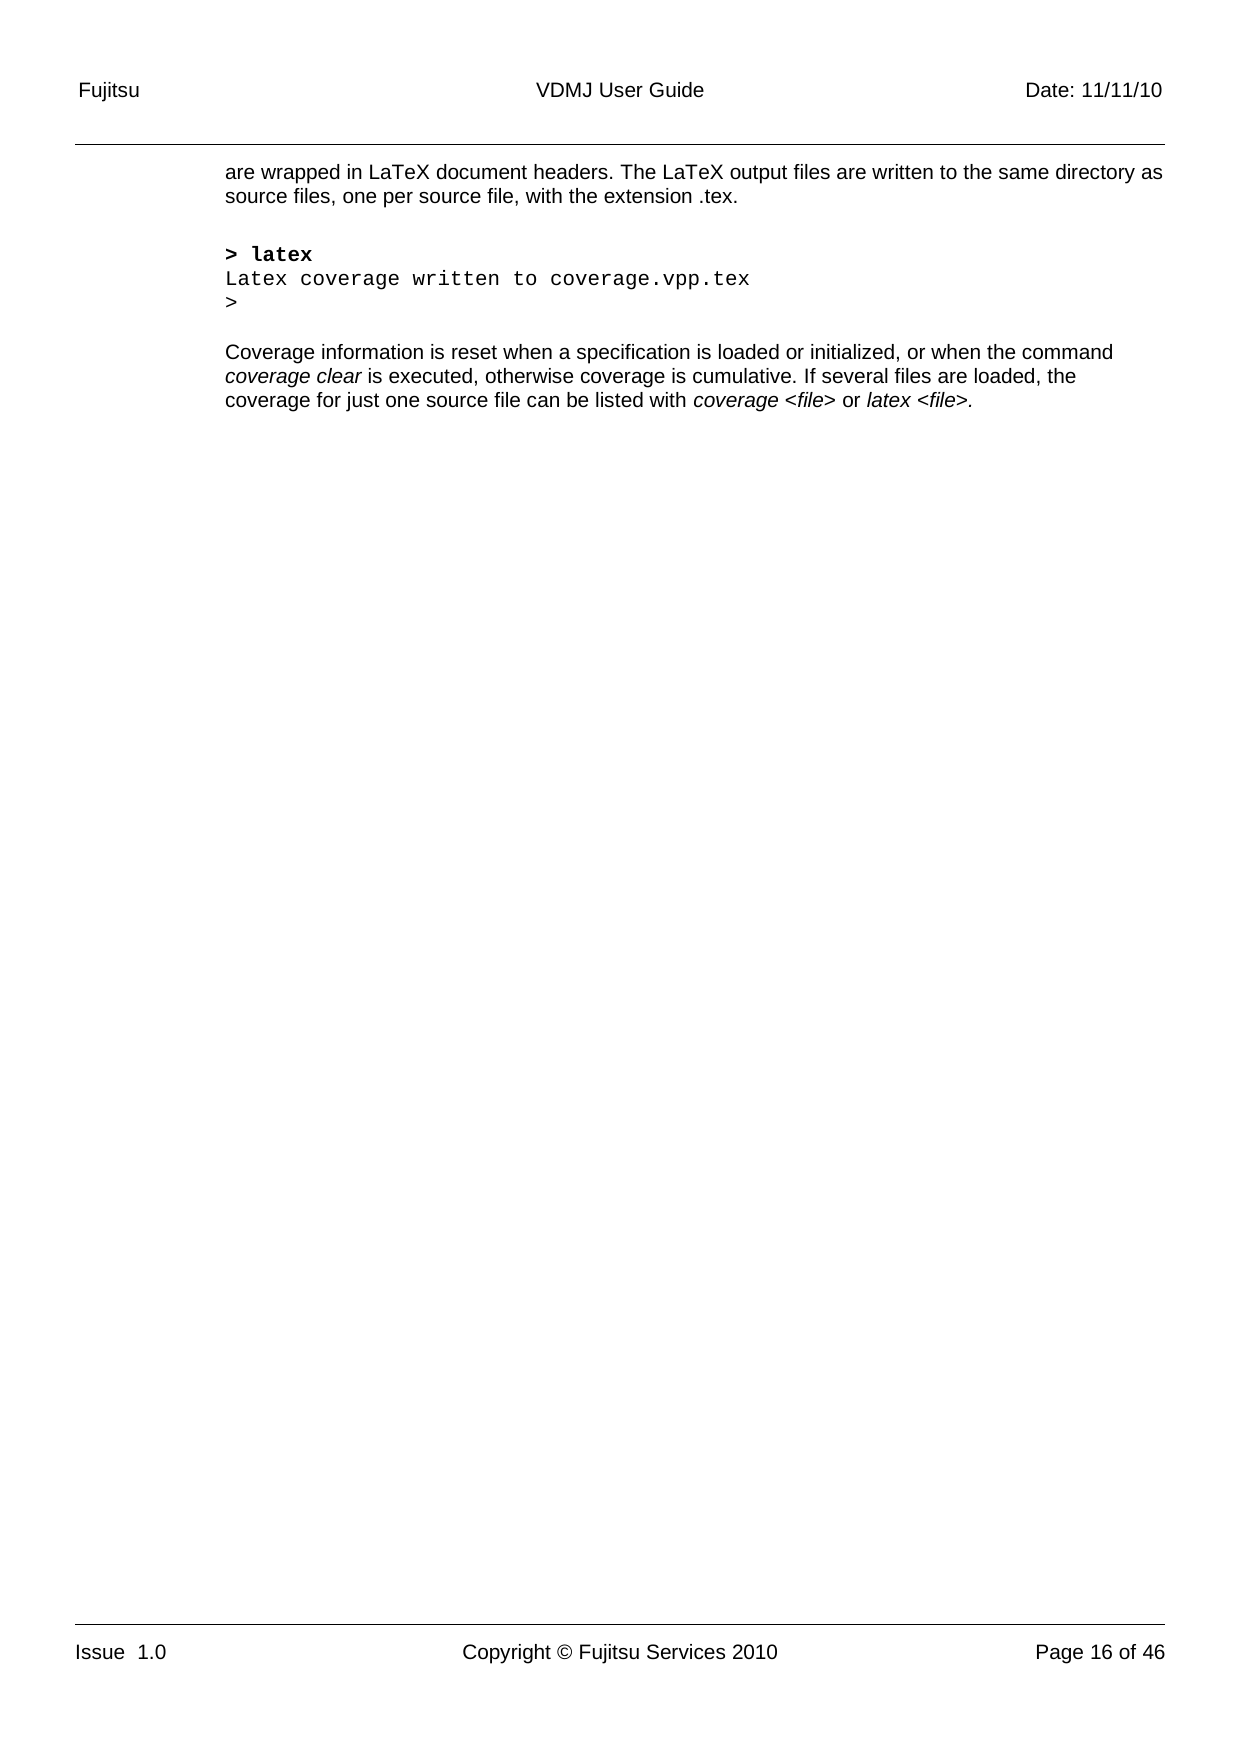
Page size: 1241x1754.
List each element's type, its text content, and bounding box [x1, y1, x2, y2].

text Coverage information is reset when a specification is loaded or initialized, or when the command coverage clear is executed, otherwise coverage is cumulative. If several files are loaded, the coverage for just one source file can be listed with coverage <file> or latex <file>. [225, 340, 1165, 412]
text > latex [225, 244, 1165, 268]
text are wrapped in LaTeX document headers. The LaTeX output files are written to the same directory as source files, one per source file, with the extension .tex. [225, 160, 1165, 208]
text > [225, 292, 1165, 316]
text Latex coverage written to coverage.vpp.tex [225, 268, 1165, 292]
